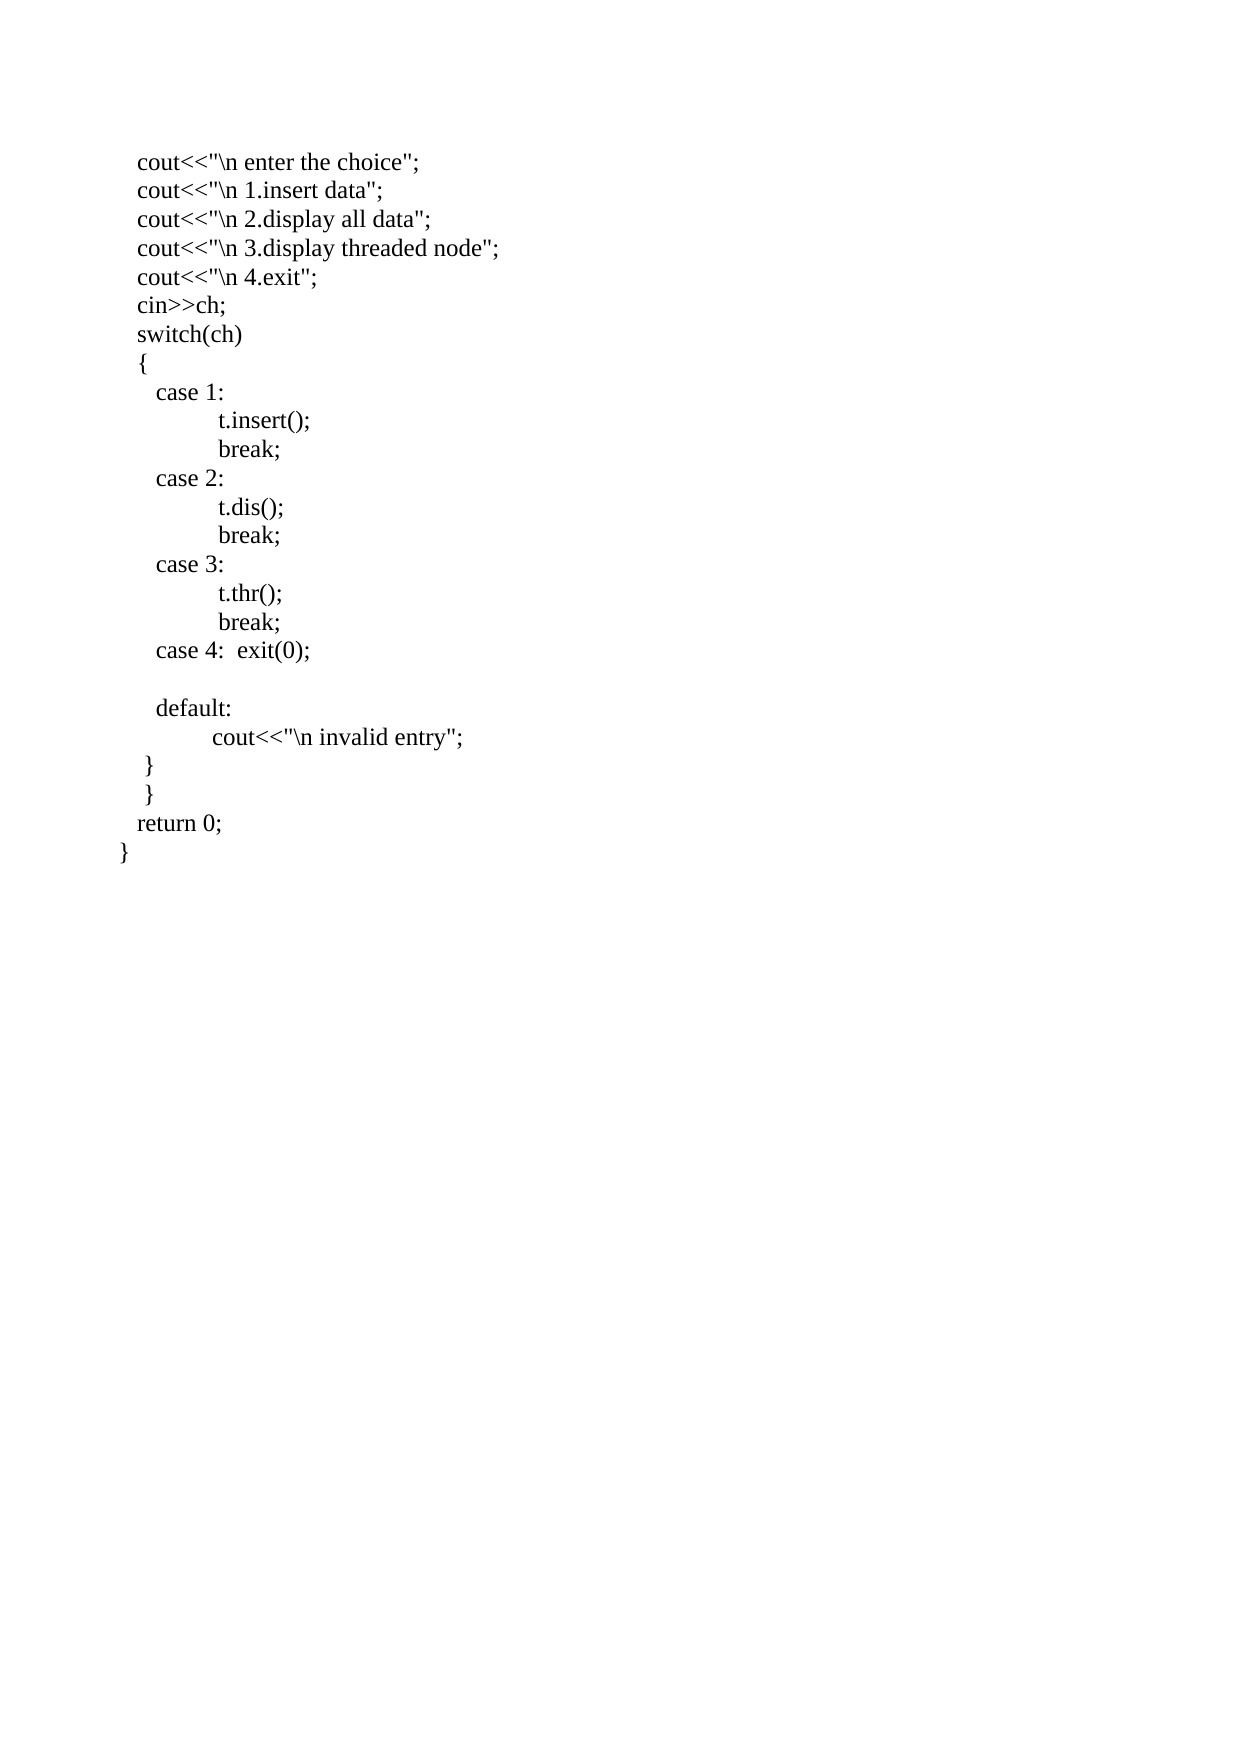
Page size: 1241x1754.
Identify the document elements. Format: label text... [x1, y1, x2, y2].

text case 2: [118, 463, 1122, 492]
text return 0; [118, 808, 1122, 837]
text { [118, 348, 1122, 377]
text cout<<"\n enter the choice"; [118, 147, 1122, 176]
text default: [118, 693, 1122, 722]
text } [118, 779, 1122, 808]
text cout<<"\n 4.exit"; [118, 262, 1122, 291]
text cout<<"\n invalid entry"; [118, 722, 1122, 751]
text cout<<"\n 3.display threaded node"; [118, 233, 1122, 262]
text } [118, 837, 1122, 866]
text case 4: exit(0); [118, 636, 1122, 664]
text t.insert(); [118, 406, 1122, 434]
text break; [118, 607, 1122, 636]
text break; [118, 521, 1122, 549]
text } [118, 751, 1122, 779]
text cout<<"\n 1.insert data"; [118, 176, 1122, 204]
text t.dis(); [118, 492, 1122, 521]
text case 3: [118, 549, 1122, 578]
text break; [118, 434, 1122, 463]
text cin>>ch; [118, 291, 1122, 319]
text switch(ch) [118, 319, 1122, 348]
text cout<<"\n 2.display all data"; [118, 204, 1122, 233]
text t.thr(); [118, 578, 1122, 607]
text case 1: [118, 377, 1122, 406]
